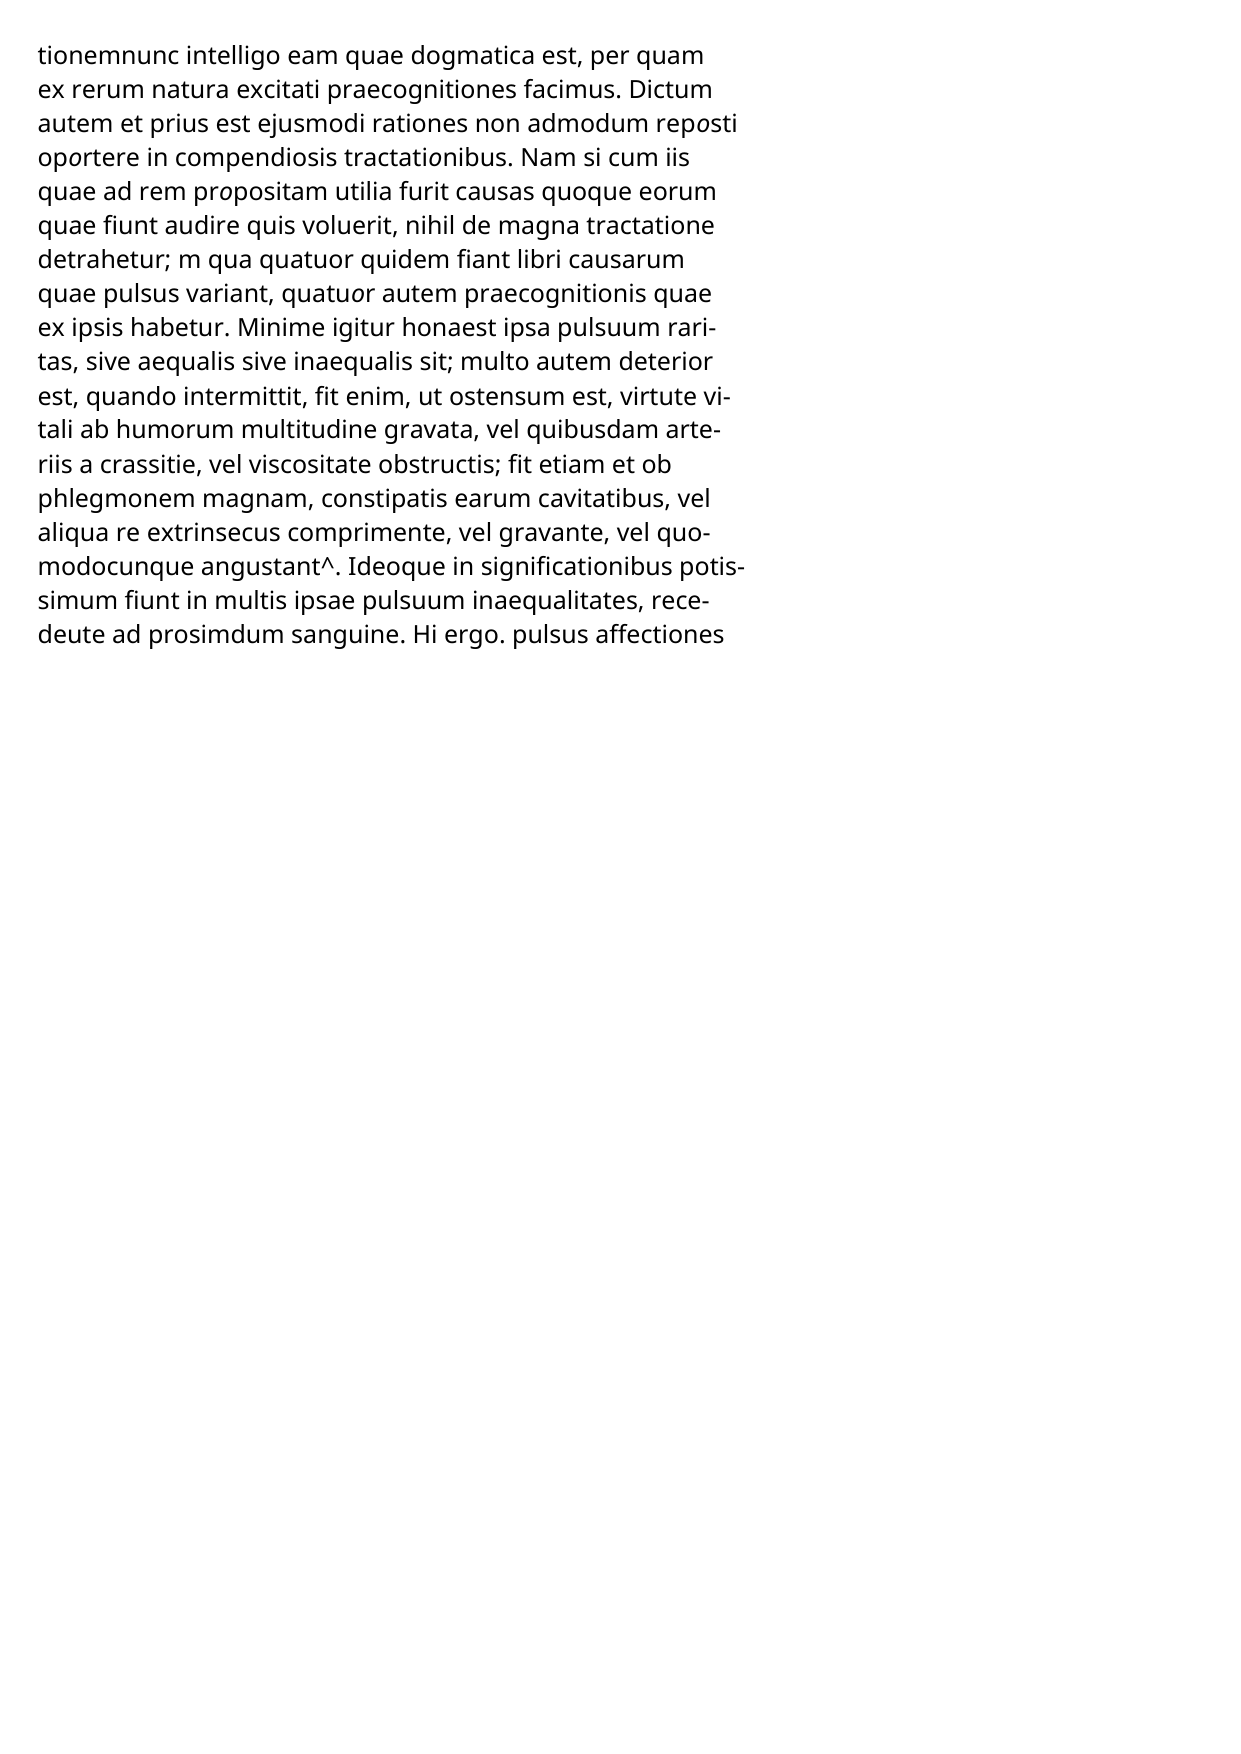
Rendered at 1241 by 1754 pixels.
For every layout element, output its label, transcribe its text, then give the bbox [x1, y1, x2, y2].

text tionemnunc intelligo eam quae dogmatica est, per quam ex rerum natura excitati praecognitiones facimus. Dictum autem et prius est ejusmodi rationes non admodum reposti oportere in compendiosis tractationibus. Nam si cum iis quae ad rem propositam utilia furit causas quoque eorum quae fiunt audire quis voluerit, nihil de magna tractatione detrahetur; m qua quatuor quidem fiant libri causarum quae pulsus variant, quatuor autem praecognitionis quae ex ipsis habetur. Minime igitur honaest ipsa pulsuum rari- tas, sive aequalis sive inaequalis sit; multo autem deterior est, quando intermittit, fit enim, ut ostensum est, virtute vi- tali ab humorum multitudine gravata, vel quibusdam arte- riis a crassitie, vel viscositate obstructis; fit etiam et ob phlegmonem magnam, constipatis earum cavitatibus, vel aliqua re extrinsecus comprimente, vel gravante, vel quo- modocunque angustant^. Ideoque in significationibus potis- simum fiunt in multis ipsae pulsuum inaequalitates, rece- deute ad prosimdum sanguine. Hi ergo. pulsus affectiones [37, 37, 1203, 651]
